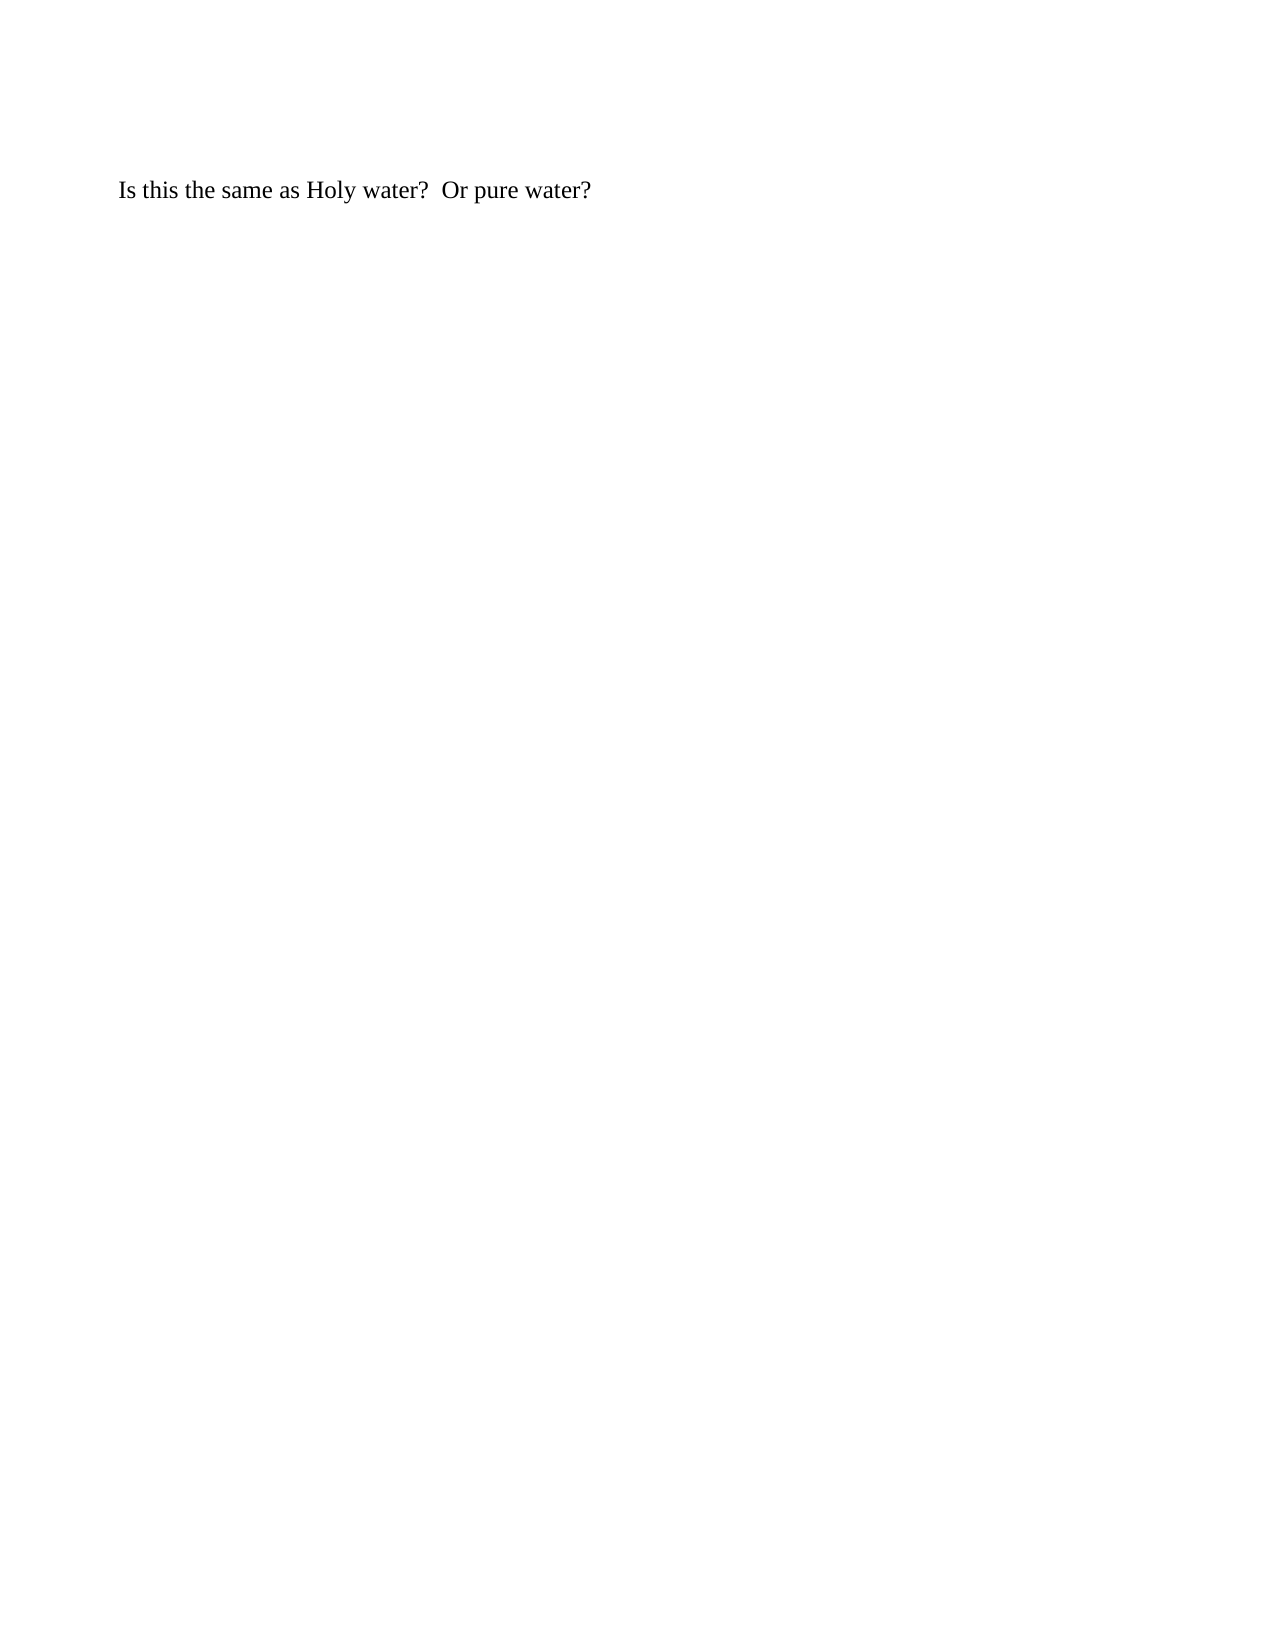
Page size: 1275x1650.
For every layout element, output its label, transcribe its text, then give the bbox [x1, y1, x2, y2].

text Is this the same as Holy water? Or pure water? [118, 176, 1157, 204]
